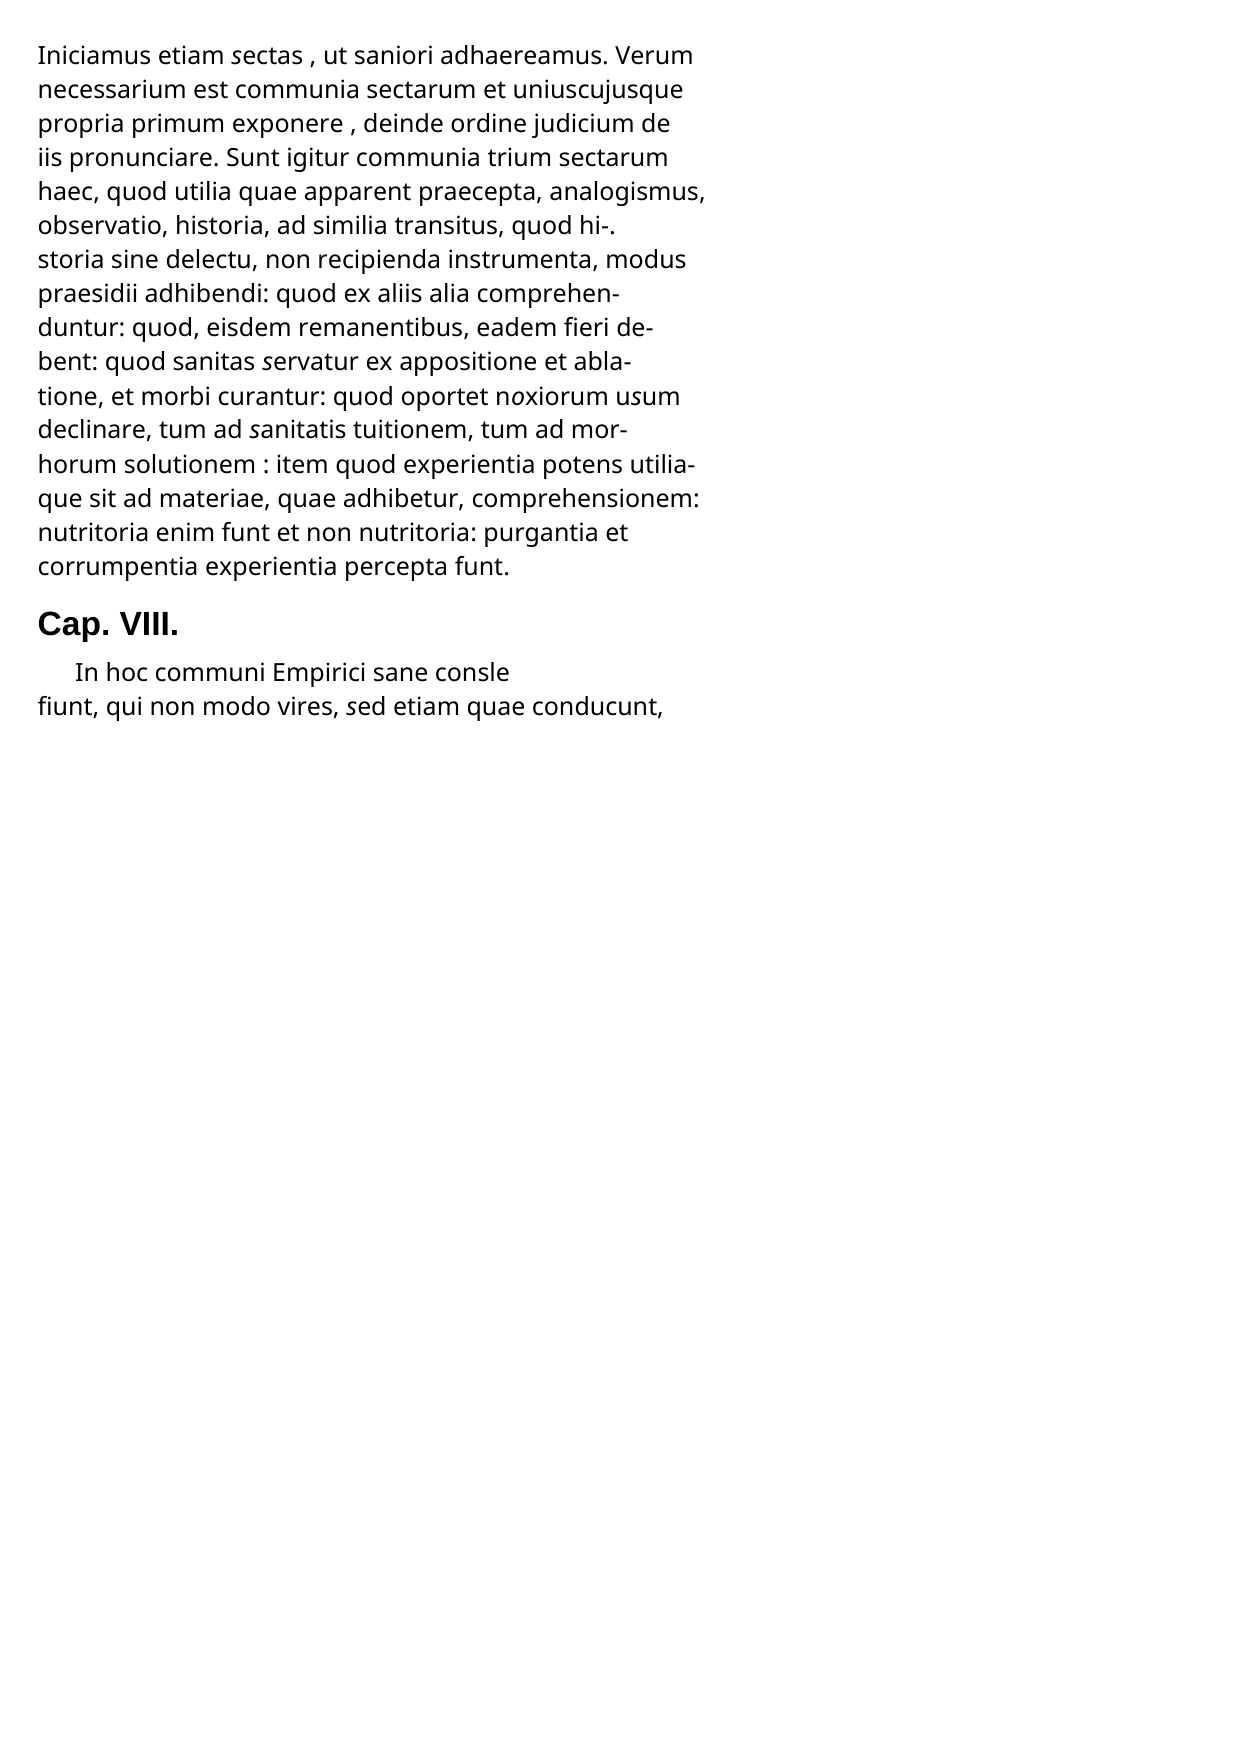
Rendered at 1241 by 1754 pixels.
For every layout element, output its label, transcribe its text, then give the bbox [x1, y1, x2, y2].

subtitle Cap. VIII. [37, 603, 1203, 642]
text Iniciamus etiam sectas , ut saniori adhaereamus. Verum necessarium est communia sectarum et uniuscujusque propria primum exponere , deinde ordine judicium de iis pronunciare. Sunt igitur communia trium sectarum haec, quod utilia quae apparent praecepta, analogismus, observatio, historia, ad similia transitus, quod hi-. storia sine delectu, non recipienda instrumenta, modus praesidii adhibendi: quod ex aliis alia comprehen- duntur: quod, eisdem remanentibus, eadem fieri de- bent: quod sanitas servatur ex appositione et abla- tione, et morbi curantur: quod oportet noxiorum usum declinare, tum ad sanitatis tuitionem, tum ad mor- horum solutionem : item quod experientia potens utilia- que sit ad materiae, quae adhibetur, comprehensionem: nutritoria enim funt et non nutritoria: purgantia et corrumpentia experientia percepta funt. [37, 37, 1203, 582]
text In hoc communi Empirici sane consle fiunt, qui non modo vires, sed etiam quae conducunt, [37, 654, 1203, 723]
